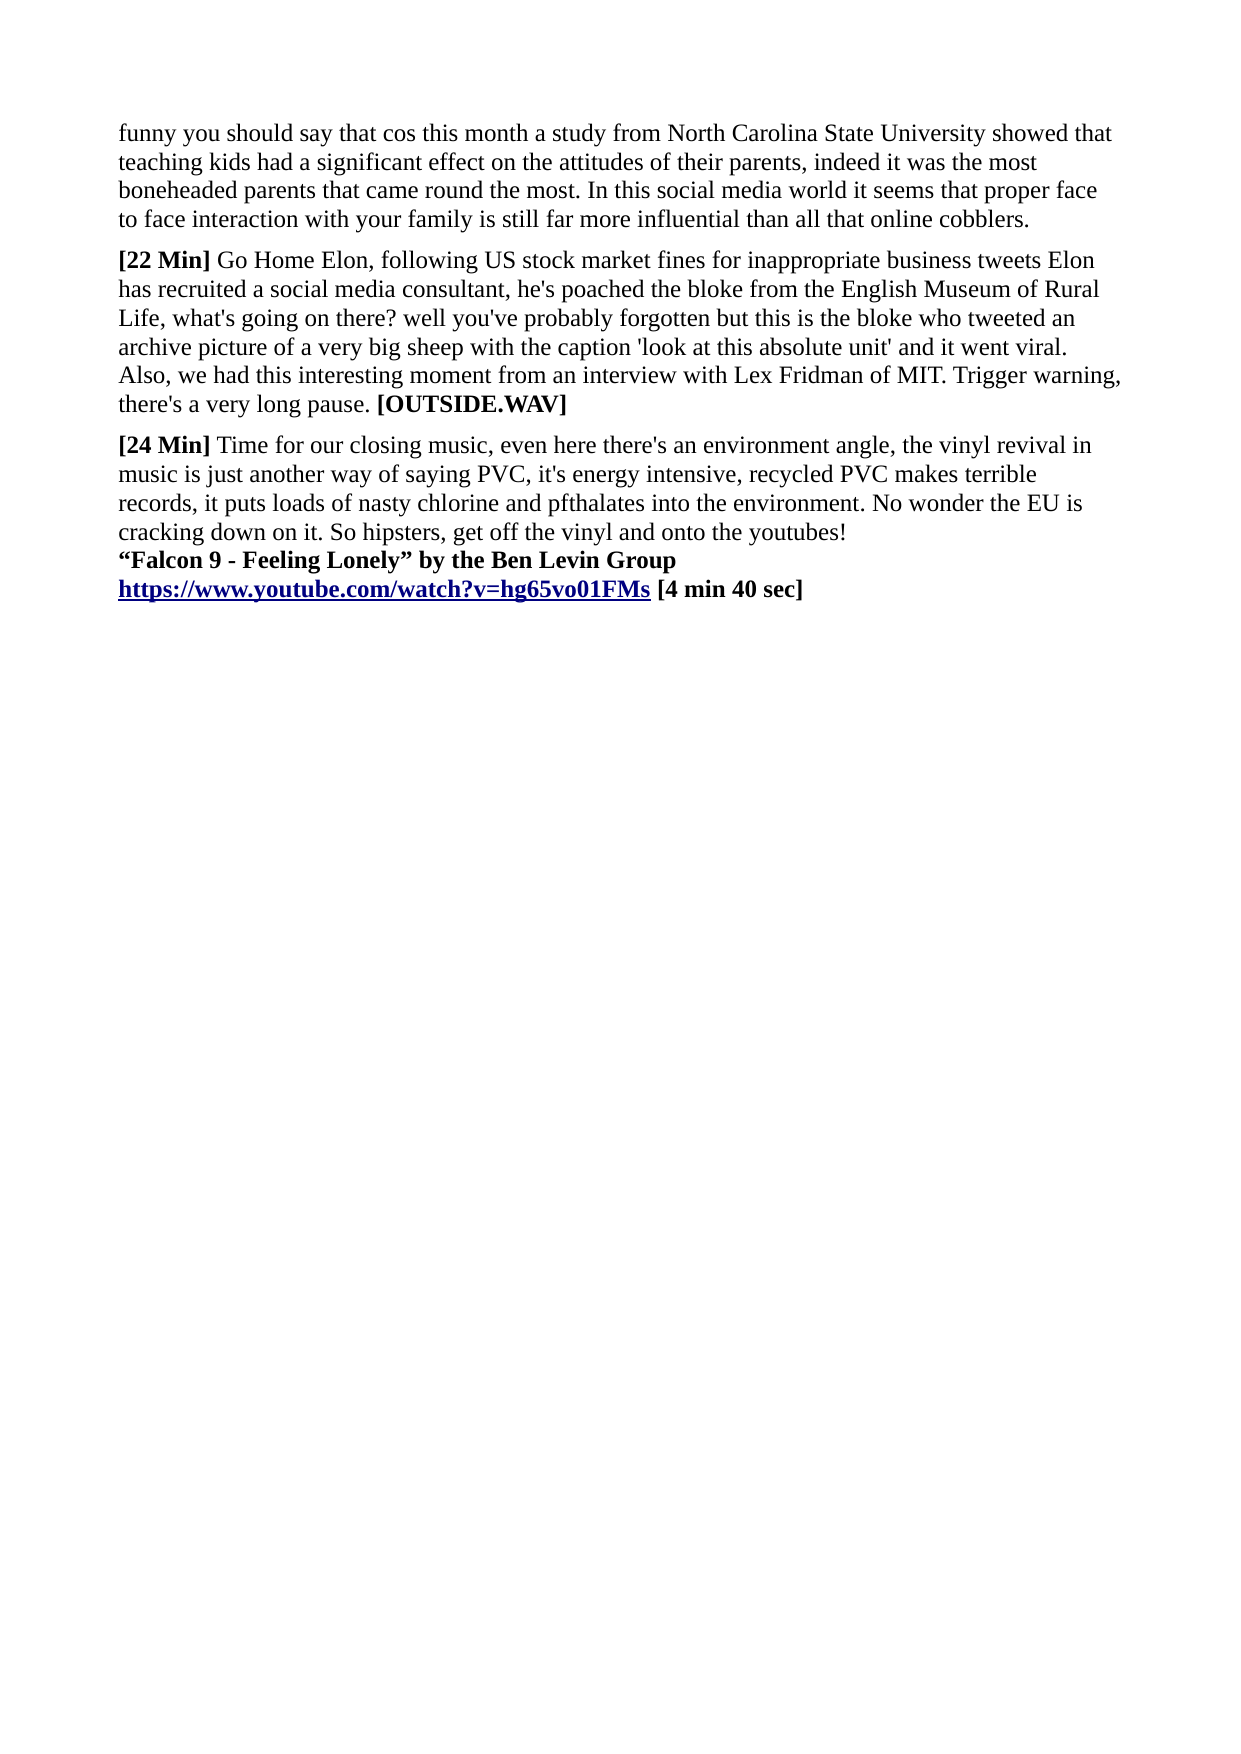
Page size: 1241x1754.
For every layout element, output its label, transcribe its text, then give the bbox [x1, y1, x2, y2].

text funny you should say that cos this month a study from North Carolina State University showed that teaching kids had a significant effect on the attitudes of their parents, indeed it was the most boneheaded parents that came round the most. In this social media world it seems that proper face to face interaction with your family is still far more influential than all that online cobblers. [118, 118, 1122, 233]
text [24 Min] Time for our closing music, even here there's an environment angle, the vinyl revival in music is just another way of saying PVC, it's energy intensive, recycled PVC makes terrible records, it puts loads of nasty chlorine and pfthalates into the environment. No wonder the EU is cracking down on it. So hipsters, get off the vinyl and onto the youtubes! “Falcon 9 - Feeling Lonely” by the Ben Levin Group https://www.youtube.com/watch?v=hg65vo01FMs [4 min 40 sec] [118, 431, 1122, 603]
text [22 Min] Go Home Elon, following US stock market fines for inappropriate business tweets Elon has recruited a social media consultant, he's poached the bloke from the English Museum of Rural Life, what's going on there? well you've probably forgotten but this is the bloke who tweeted an archive picture of a very big sheep with the caption 'look at this absolute unit' and it went viral. Also, we had this interesting moment from an interview with Lex Fridman of MIT. Trigger warning, there's a very long pause. [OUTSIDE.WAV] [118, 246, 1122, 418]
